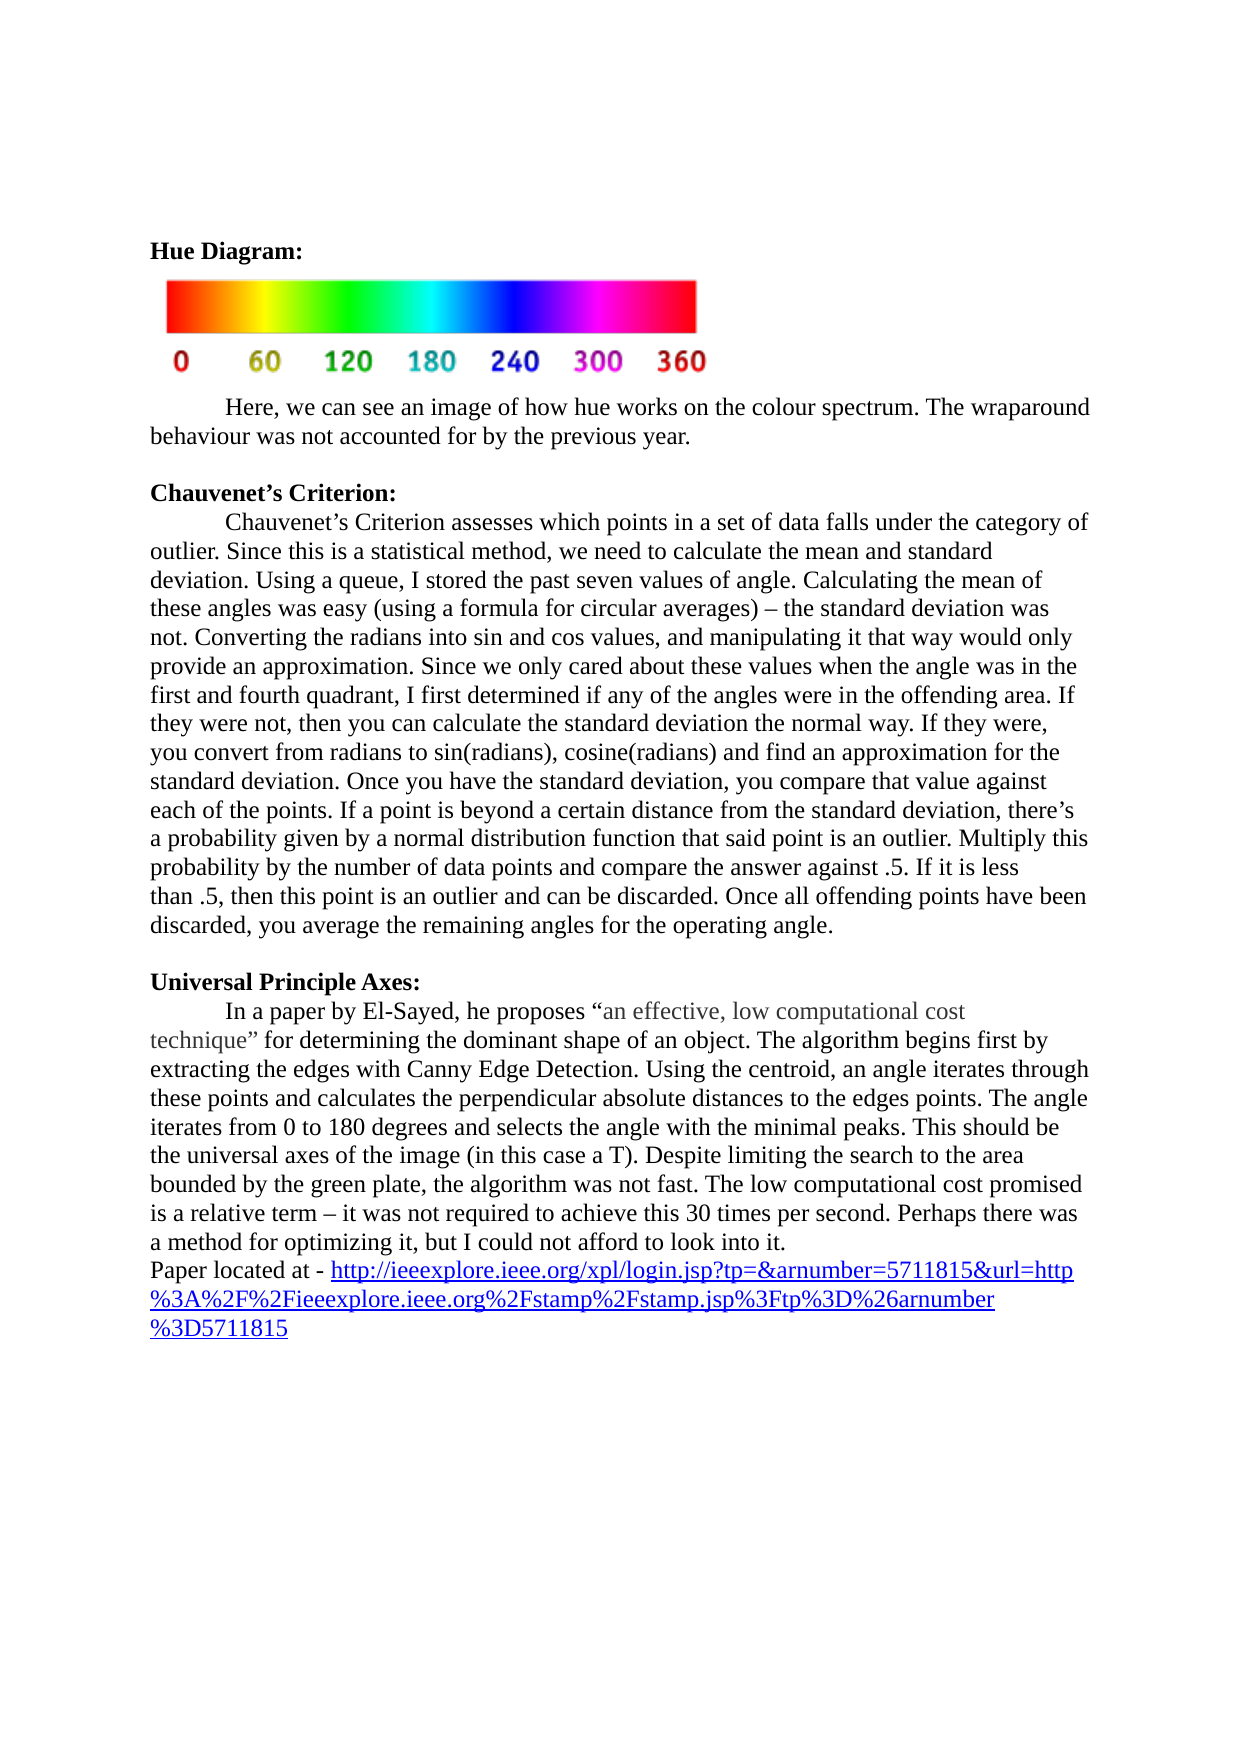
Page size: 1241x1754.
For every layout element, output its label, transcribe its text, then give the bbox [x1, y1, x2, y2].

text Universal Principle Axes: [150, 967, 1090, 996]
text Chauvenet’s Criterion assesses which points in a set of data falls under the category of outlier. Since this is a statistical method, we need to calculate the mean and standard deviation. Using a queue, I stored the past seven values of angle. Calculating the mean of these angles was easy (using a formula for circular averages) – the standard deviation was not. Converting the radians into sin and cos values, and manipulating it that way would only provide an approximation. Since we only cared about these values when the angle was in the first and fourth quadrant, I first determined if any of the angles were in the offending area. If they were not, then you can calculate the standard deviation the normal way. If they were, you convert from radians to sin(radians), cosine(radians) and find an approximation for the standard deviation. Once you have the standard deviation, you compare that value against each of the points. If a point is beyond a certain distance from the standard deviation, there’s a probability given by a normal distribution function that said point is an outlier. Multiply this probability by the number of data points and compare the answer against .5. If it is less than .5, then this point is an outlier and can be discarded. Once all offending points have been discarded, you average the remaining angles for the operating angle. [150, 507, 1090, 938]
text Paper located at - http://ieeexplore.ieee.org/xpl/login.jsp?tp=&arnumber=5711815&url=http%3A%2F%2Fieeexplore.ieee.org%2Fstamp%2Fstamp.jsp%3Ftp%3D%26arnumber%3D5711815 [150, 1255, 1090, 1342]
picture [150, 265, 713, 387]
text In a paper by El-Sayed, he proposes “an effective, low computational cost technique” for determining the dominant shape of an object. The algorithm begins first by extracting the edges with Canny Edge Detection. Using the centroid, an angle iterates through these points and calculates the perpendicular absolute distances to the edges points. The angle iterates from 0 to 180 degrees and selects the angle with the minimal peaks. This should be the universal axes of the image (in this case a T). Despite limiting the search to the area bounded by the green plate, the algorithm was not fast. The low computational cost promised is a relative term – it was not required to achieve this 30 times per second. Perhaps there was a method for optimizing it, but I could not afford to look into it. [150, 996, 1090, 1255]
text Here, we can see an image of how hue works on the colour spectrum. The wraparound behaviour was not accounted for by the previous year. [150, 392, 1090, 450]
text Chauvenet’s Criterion: [150, 478, 1090, 507]
text Hue Diagram: [150, 236, 1090, 265]
